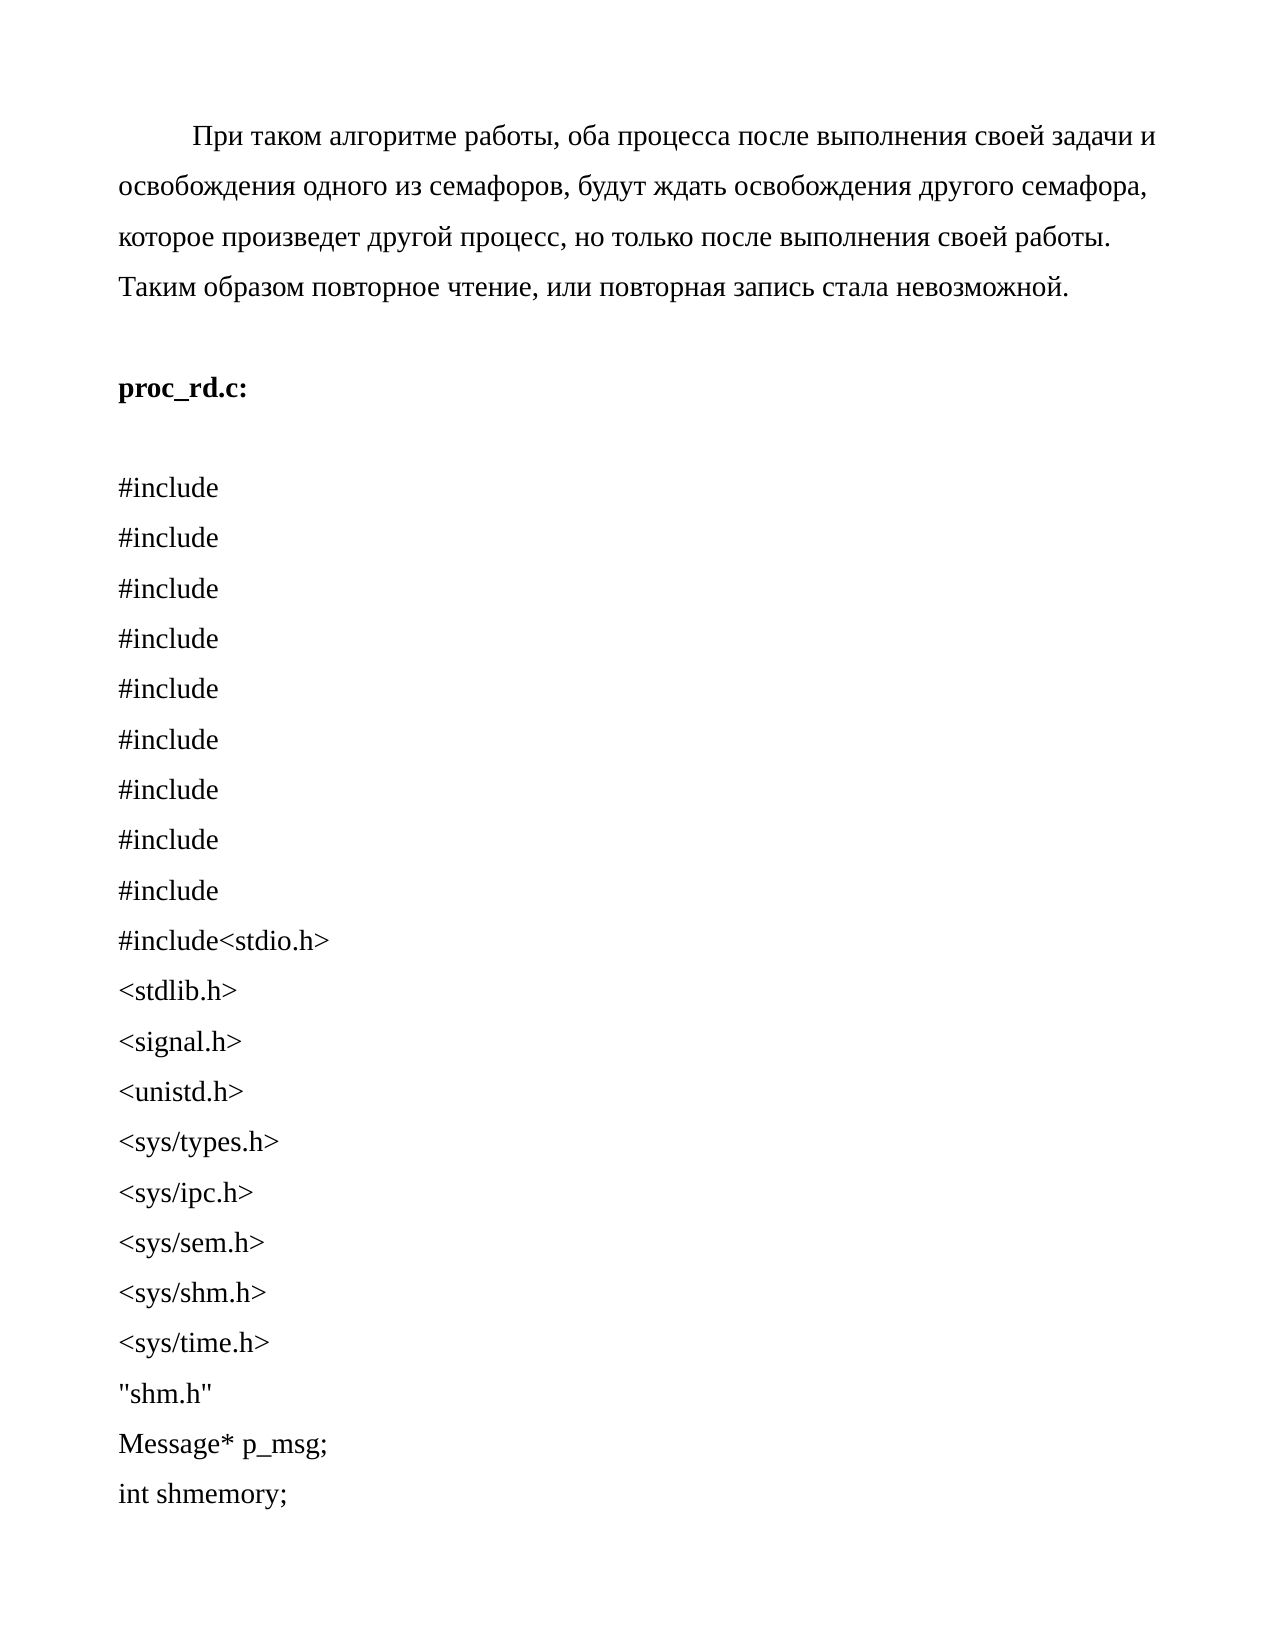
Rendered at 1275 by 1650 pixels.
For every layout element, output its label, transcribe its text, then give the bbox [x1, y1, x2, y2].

text #include [118, 722, 1157, 755]
text <sys/sem.h> [118, 1225, 1157, 1258]
text #include [118, 521, 1157, 554]
text #include [118, 571, 1157, 604]
text #include<stdio.h> [118, 923, 1157, 957]
text При таком алгоритме работы, оба процесса после выполнения своей задачи и освобождения одного из семафоров, будут ждать освобождения другого семафора, которое произведет другой процесс, но только после выполнения своей работы. Таким образом повторное чтение, или повторная запись стала невозможной. [118, 118, 1157, 303]
text Message* p_msg; [118, 1426, 1157, 1460]
text <stdlib.h> [118, 973, 1157, 1007]
text <unistd.h> [118, 1074, 1157, 1108]
text #include [118, 470, 1157, 504]
text proc_rd.c: [118, 370, 1157, 403]
text "shm.h" [118, 1376, 1157, 1409]
text int shmemory; [118, 1477, 1157, 1510]
text #include [118, 672, 1157, 705]
text <sys/shm.h> [118, 1275, 1157, 1309]
text #include [118, 873, 1157, 906]
text #include [118, 822, 1157, 856]
text <sys/time.h> [118, 1326, 1157, 1359]
text <signal.h> [118, 1024, 1157, 1057]
text #include [118, 621, 1157, 655]
text <sys/types.h> [118, 1124, 1157, 1158]
text #include [118, 772, 1157, 806]
text <sys/ipc.h> [118, 1175, 1157, 1208]
